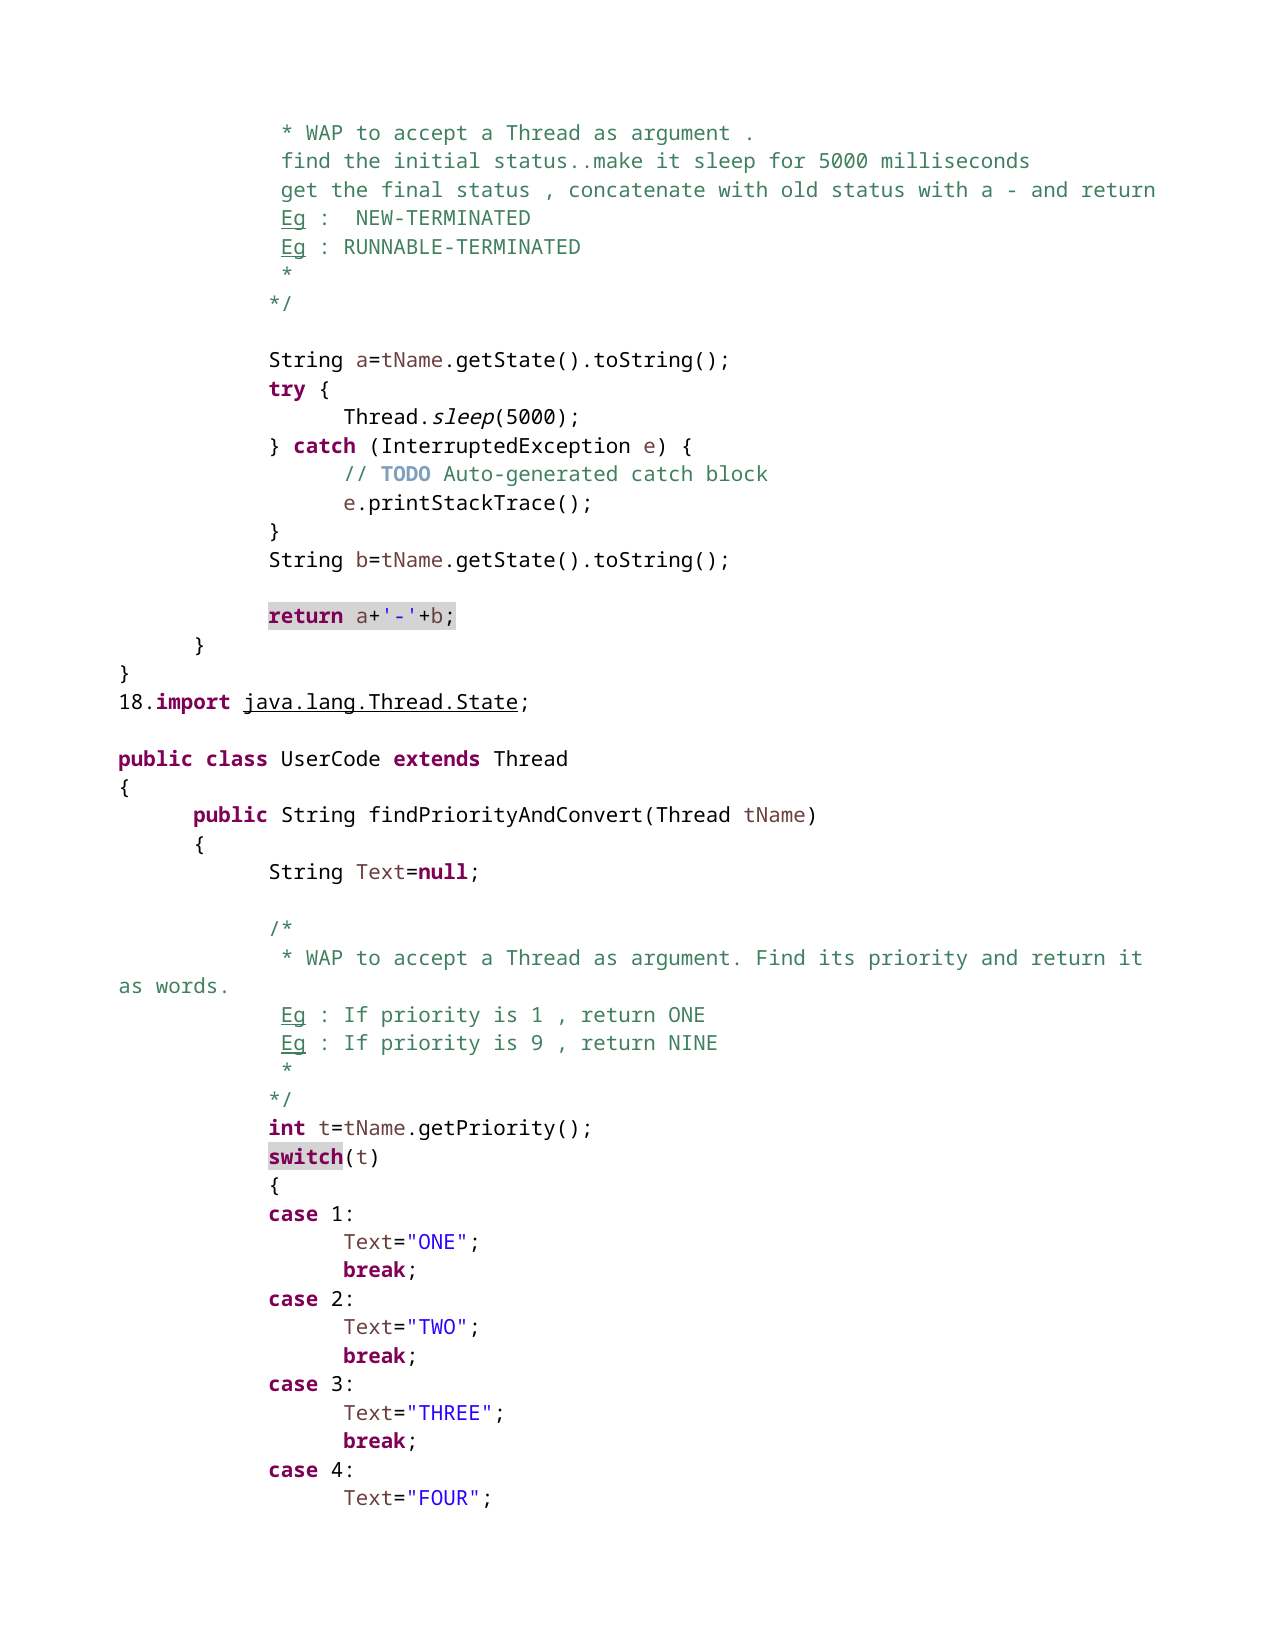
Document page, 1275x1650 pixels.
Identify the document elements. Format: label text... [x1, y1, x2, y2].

text } [118, 516, 1157, 545]
text * WAP to accept a Thread as argument . [118, 118, 1157, 147]
text try { [118, 374, 1157, 402]
text } catch (InterruptedException e) { [118, 431, 1157, 459]
text */ [118, 289, 1157, 317]
text Eg : If priority is 1 , return ONE [118, 1000, 1157, 1028]
text public String findPriorityAndConvert(Thread tName) [118, 801, 1157, 829]
text Text="FOUR"; [118, 1483, 1157, 1512]
text { [118, 772, 1157, 801]
text get the final status , concatenate with old status with a - and return [118, 175, 1157, 203]
text find the initial status..make it sleep for 5000 milliseconds [118, 147, 1157, 175]
text String Text=null; [118, 857, 1157, 886]
text return a+'-'+b; [118, 602, 1157, 630]
text */ [118, 1085, 1157, 1113]
text case 3: [118, 1369, 1157, 1398]
text e.printStackTrace(); [118, 488, 1157, 516]
text { [118, 1170, 1157, 1199]
text case 1: [118, 1199, 1157, 1227]
text break; [118, 1341, 1157, 1369]
text break; [118, 1426, 1157, 1455]
text Eg : NEW-TERMINATED [118, 203, 1157, 232]
text Text="TWO"; [118, 1312, 1157, 1341]
text // TODO Auto-generated catch block [118, 459, 1157, 488]
text break; [118, 1256, 1157, 1284]
text Thread.sleep(5000); [118, 402, 1157, 431]
text case 4: [118, 1455, 1157, 1483]
text case 2: [118, 1284, 1157, 1312]
text 18.import java.lang.Thread.State; [118, 687, 1157, 715]
text * WAP to accept a Thread as argument. Find its priority and return it as words. [118, 943, 1157, 1000]
text * [118, 260, 1157, 289]
text * [118, 1057, 1157, 1085]
text String a=tName.getState().toString(); [118, 346, 1157, 374]
text public class UserCode extends Thread [118, 744, 1157, 772]
text Eg : RUNNABLE-TERMINATED [118, 232, 1157, 260]
text } [118, 630, 1157, 658]
text } [118, 658, 1157, 687]
text Eg : If priority is 9 , return NINE [118, 1028, 1157, 1057]
text Text="ONE"; [118, 1227, 1157, 1256]
text switch(t) [118, 1142, 1157, 1170]
text { [118, 829, 1157, 857]
text Text="THREE"; [118, 1398, 1157, 1426]
text String b=tName.getState().toString(); [118, 545, 1157, 573]
text int t=tName.getPriority(); [118, 1113, 1157, 1142]
text /* [118, 914, 1157, 943]
